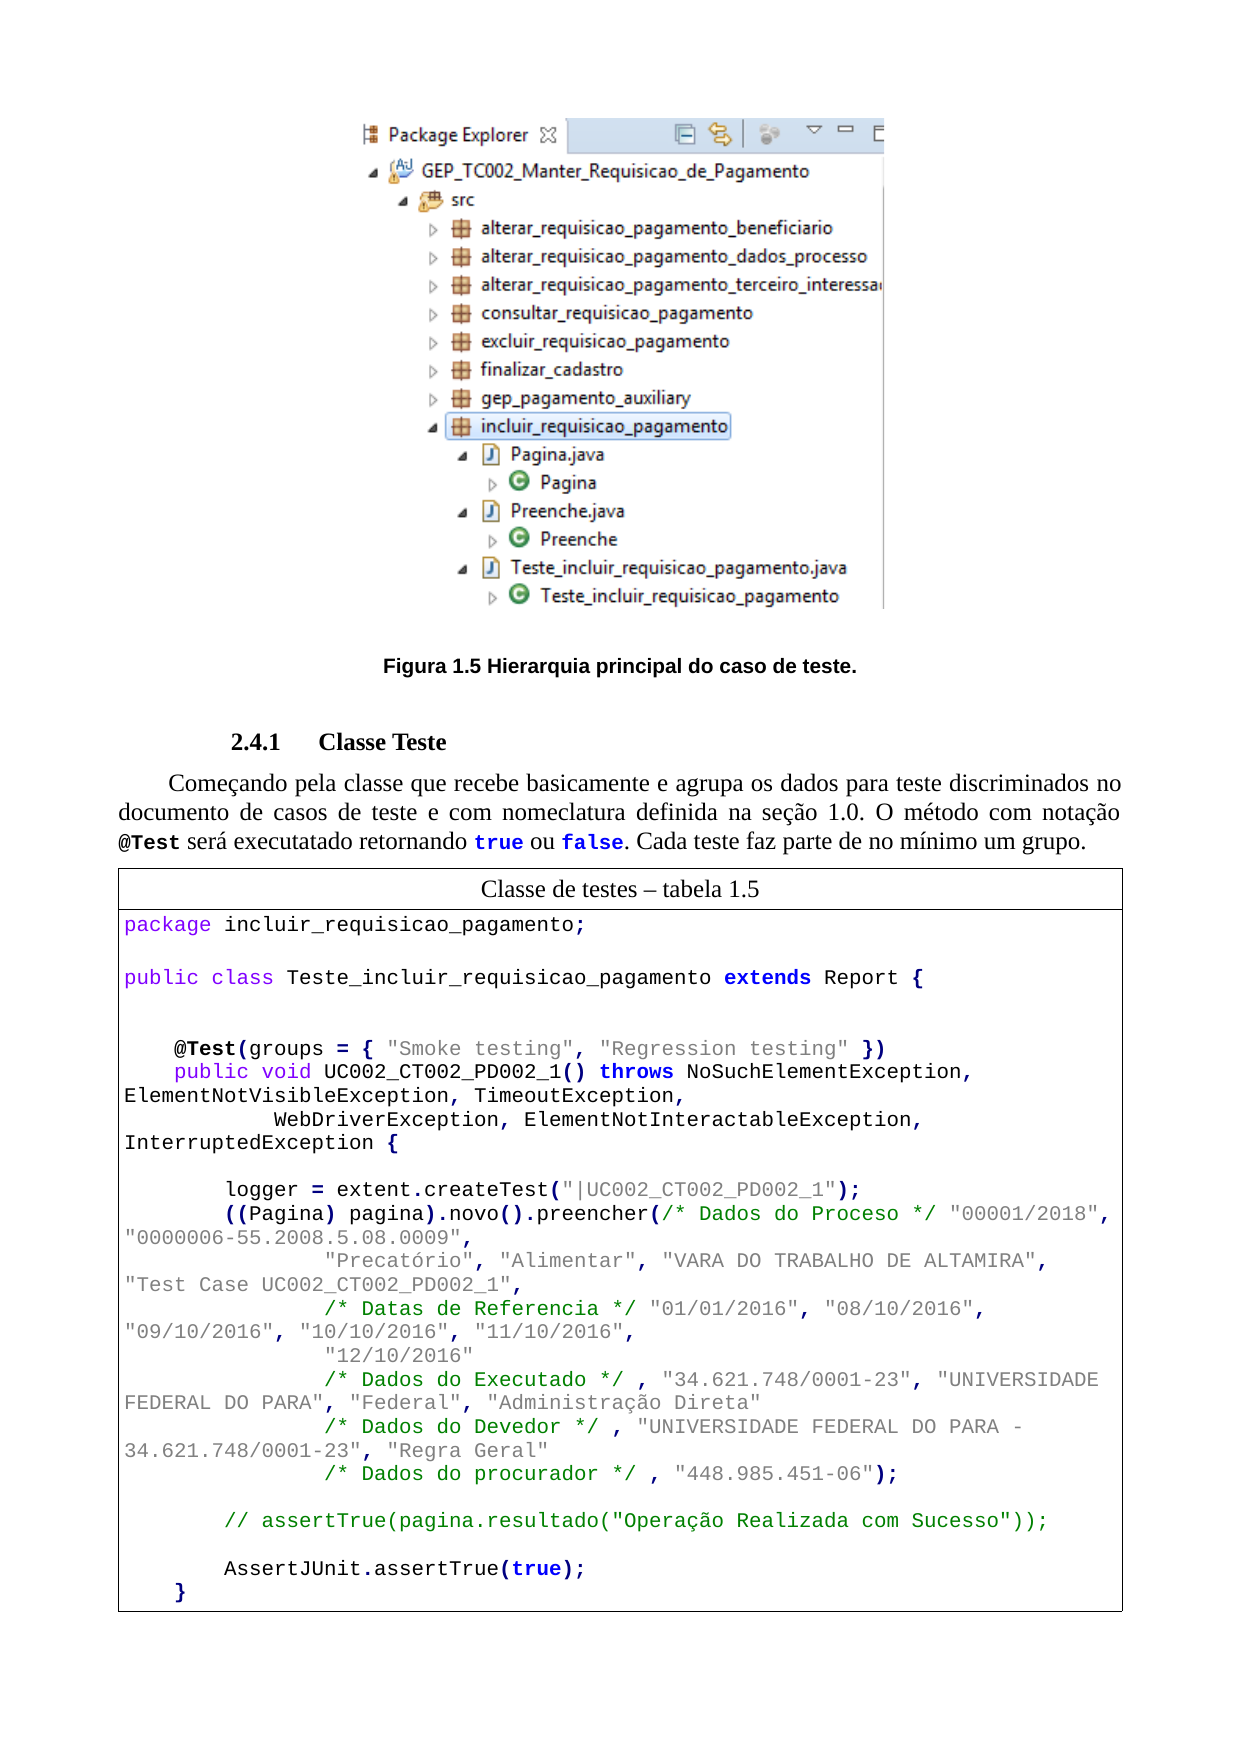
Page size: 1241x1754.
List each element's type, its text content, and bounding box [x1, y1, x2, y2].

text Começando pela classe que recebe basicamente e agrupa os dados para teste discriminados no documento de casos de teste e com nomeclatura definida na seção 1.0. O método com notação @Test será executatado retornando true ou false. Cada teste faz parte de no mínimo um grupo. [118, 768, 1122, 856]
list Classe Teste [231, 727, 1122, 756]
table_cell package incluir_requisicao_pagamento; public class Teste_incluir_requisicao_pagamento extends Report { @Test(groups = { "Smoke testing", "Regression testing" }) public void UC002_CT002_PD002_1() throws NoSuchElementException, ElementNotVisibleException, TimeoutException, WebDriverException, ElementNotInteractableException, InterruptedException { logger = extent.createTest("|UC002_CT002_PD002_1"); ((Pagina) pagina).novo().preencher(/* Dados do Proceso */ "00001/2018", "0000006-55.2008.5.08.0009", "Precatório", "Alimentar", "VARA DO TRABALHO DE ALTAMIRA", "Test Case UC002_CT002_PD002_1", /* Datas de Referencia */ "01/01/2016", "08/10/2016", "09/10/2016", "10/10/2016", "11/10/2016", "12/10/2016" /* Dados do Executado */ , "34.621.748/0001-23", "UNIVERSIDADE FEDERAL DO PARA", "Federal", "Administração Direta" /* Dados do Devedor */ , "UNIVERSIDADE FEDERAL DO PARA - 34.621.748/0001-23", "Regra Geral" /* Dados do procurador */ , "448.985.451-06"); // assertTrue(pagina.resultado("Operação Realizada com Sucesso")); AssertJUnit.assertTrue(true); } [119, 910, 1122, 1611]
text Figura 1.5 Hierarquia principal do caso de teste. [118, 654, 1122, 678]
table_header Classe de testes – tabela 1.5 [119, 869, 1122, 908]
